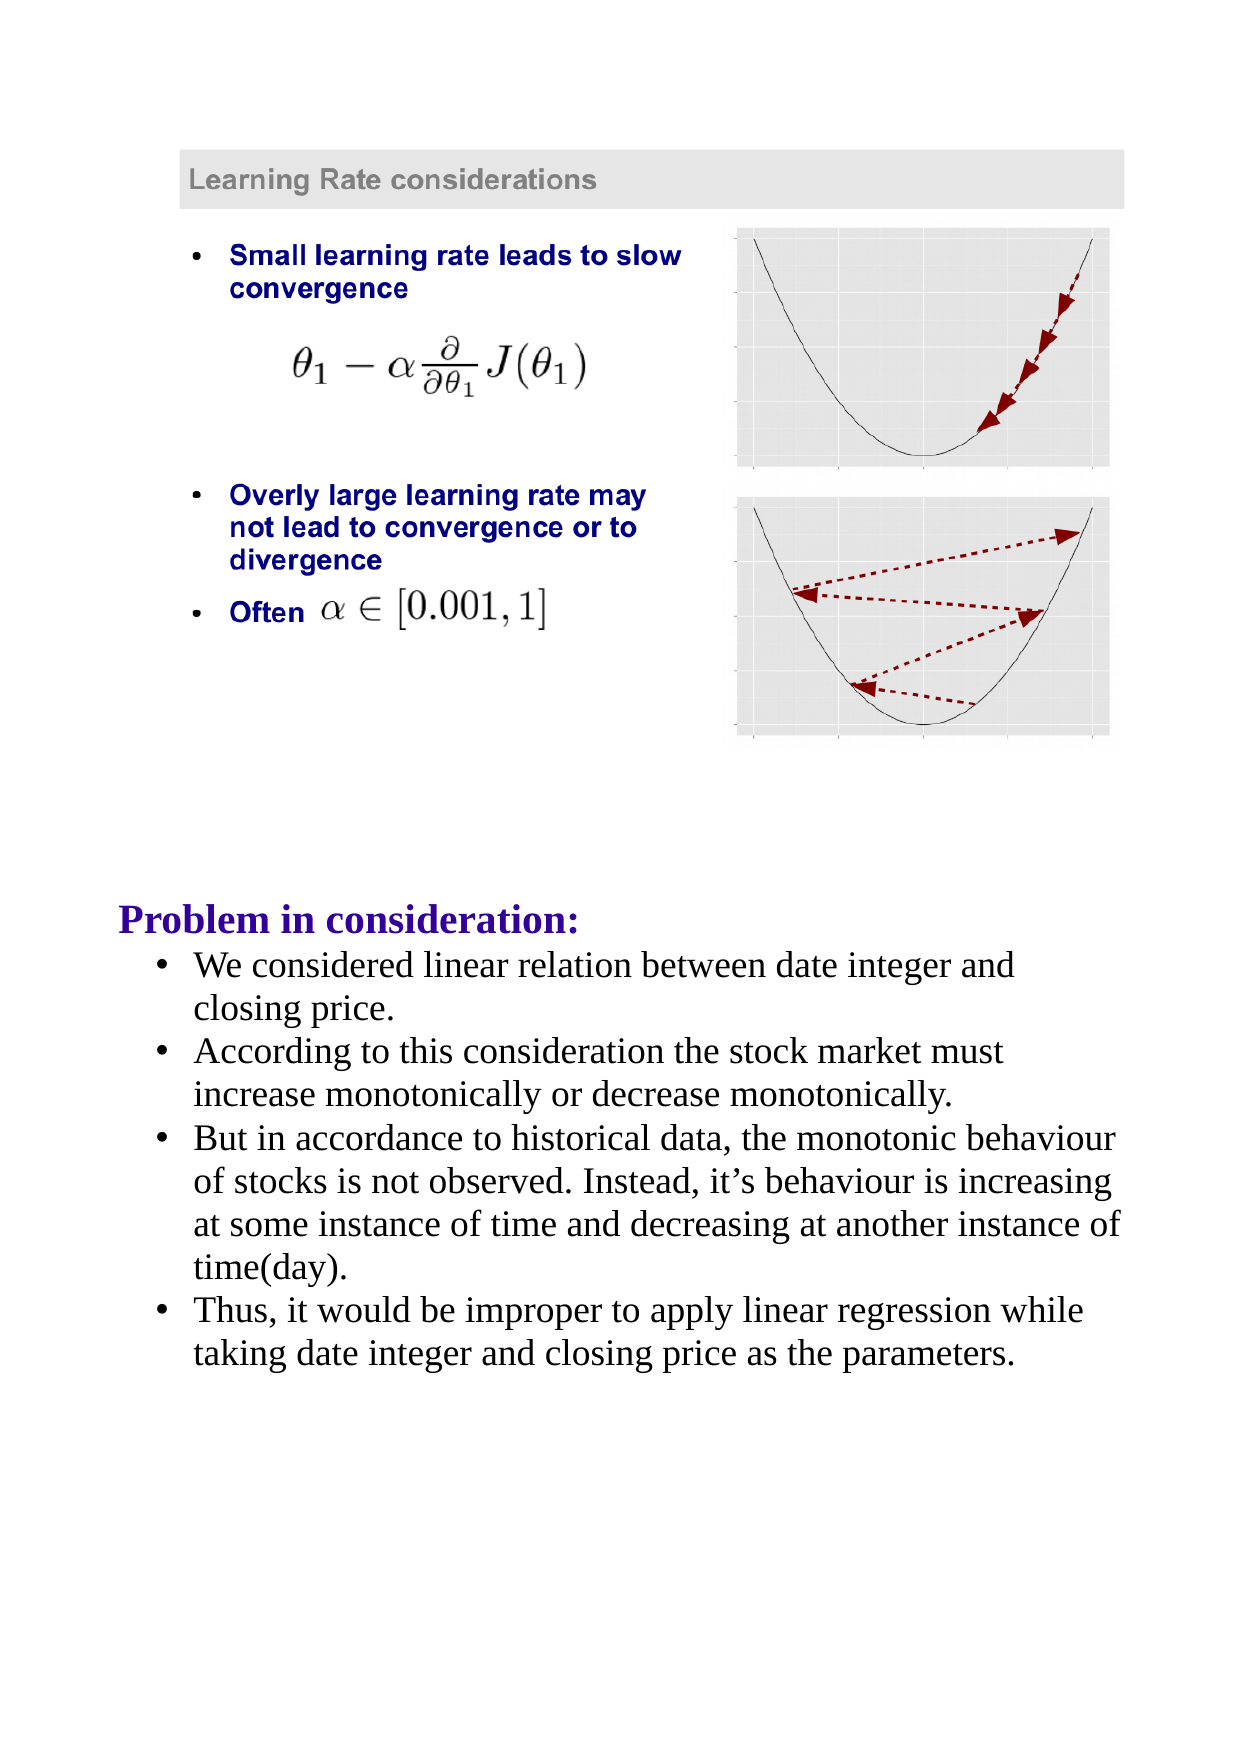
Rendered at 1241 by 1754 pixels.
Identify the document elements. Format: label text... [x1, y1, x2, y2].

list We considered linear relation between date integer and closing price. [156, 942, 1122, 1029]
list But in accordance to historical data, the monotonic behaviour of stocks is not observed. Instead, it’s behaviour is increasing at some instance of time and decreasing at another instance of time(day). [156, 1115, 1122, 1287]
text Problem in consideration: [118, 894, 1122, 942]
list According to this consideration the stock market must increase monotonically or decrease monotonically. [156, 1029, 1122, 1115]
list Thus, it would be improper to apply linear regression while taking date integer and closing price as the parameters. [156, 1287, 1122, 1374]
picture [134, 146, 1164, 766]
